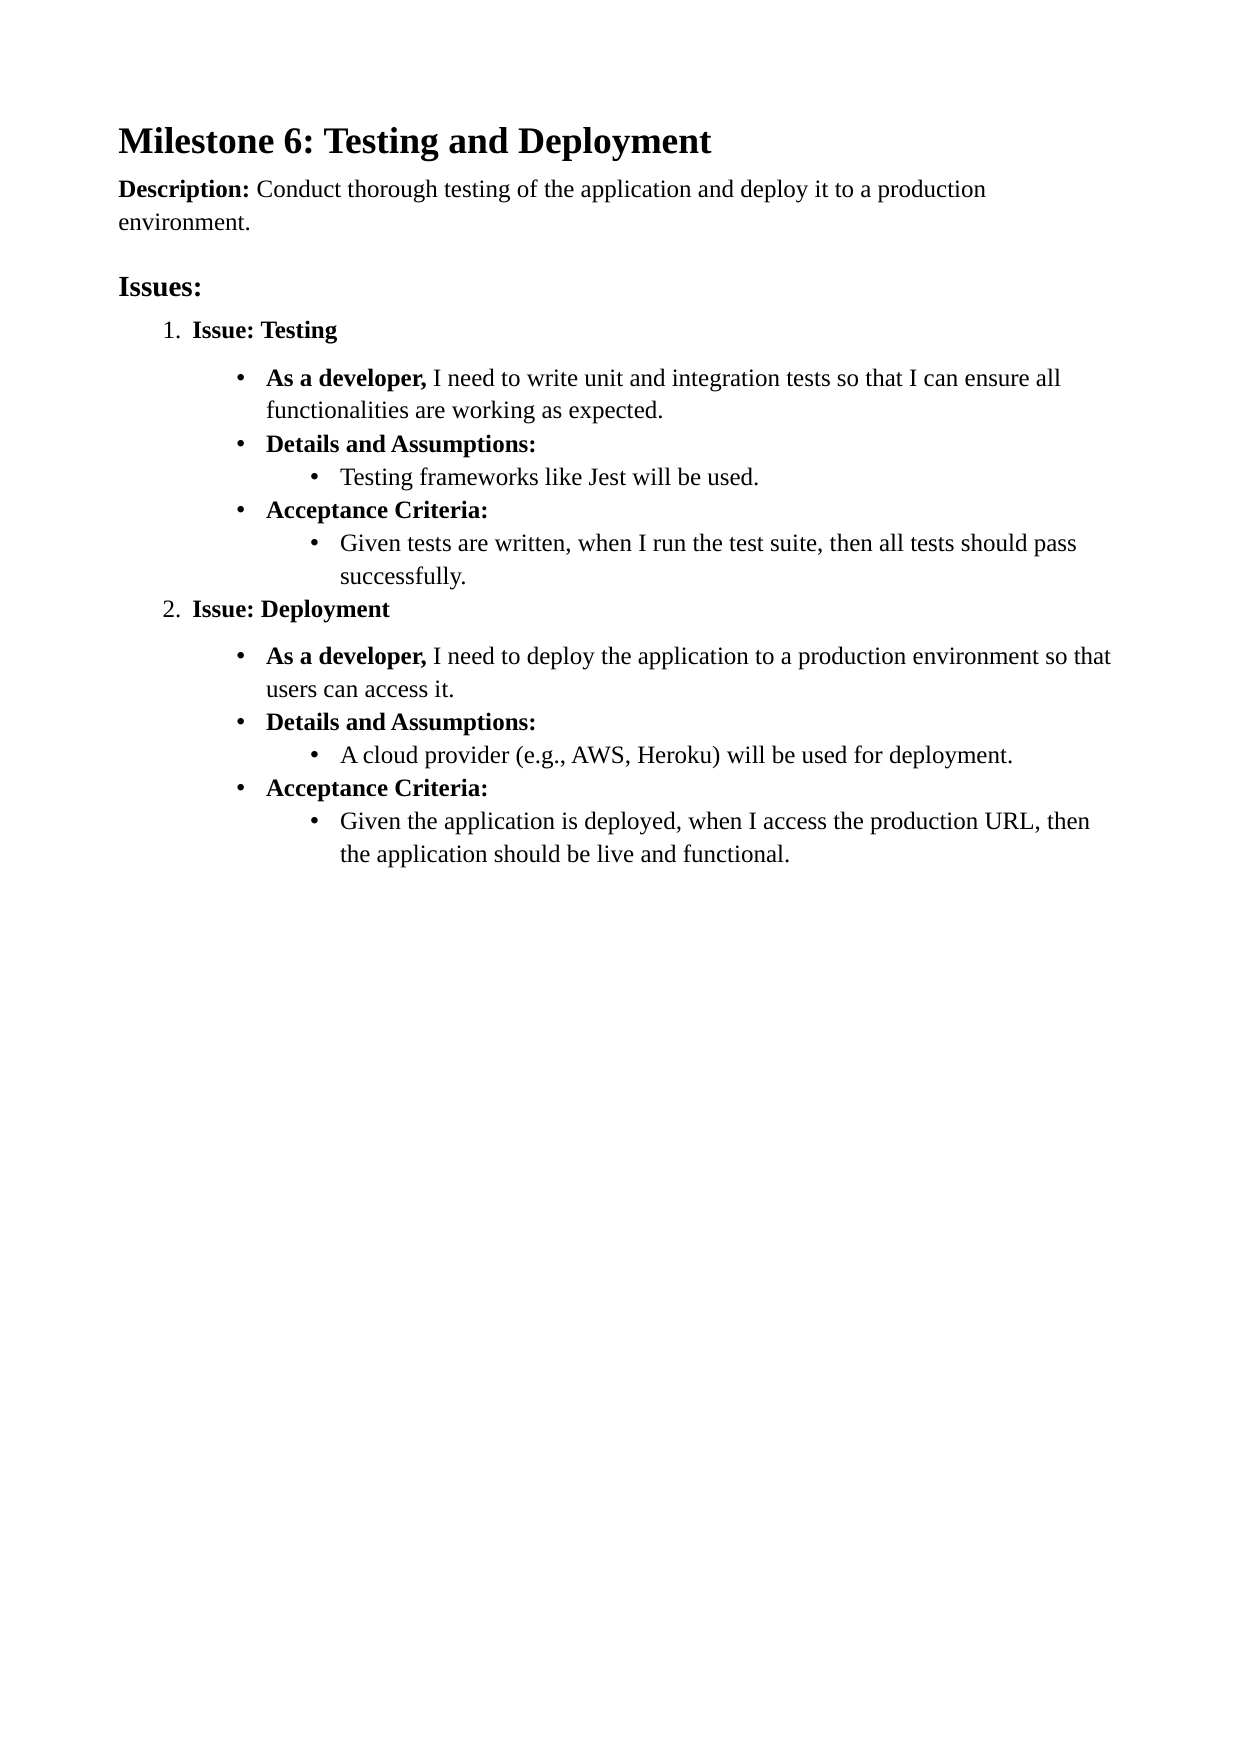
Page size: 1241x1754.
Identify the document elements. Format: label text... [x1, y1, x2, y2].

list Issue: Deployment [162, 594, 1122, 622]
list As a developer, I need to deploy the application to a production environment so that users can access it. [236, 641, 1122, 703]
list Acceptance Criteria: [236, 495, 1122, 523]
subtitle Issues: [118, 269, 1122, 302]
list Issue: Testing [162, 315, 1122, 344]
text Description: Conduct thorough testing of the application and deploy it to a production environment. [118, 174, 1122, 236]
subtitle Milestone 6: Testing and Deployment [118, 118, 1122, 161]
list Given tests are written, when I run the test suite, then all tests should pass successfully. [310, 528, 1122, 589]
list Details and Assumptions: [236, 707, 1122, 736]
list A cloud provider (e.g., AWS, Heroku) will be used for deployment. [310, 740, 1122, 769]
list Testing frameworks like Jest will be used. [310, 462, 1122, 490]
list Acceptance Criteria: [236, 773, 1122, 802]
list As a developer, I need to write unit and integration tests so that I can ensure all functionalities are working as expected. [236, 363, 1122, 424]
list Given the application is deployed, when I access the production URL, then the application should be live and functional. [310, 806, 1122, 868]
list Details and Assumptions: [236, 429, 1122, 457]
